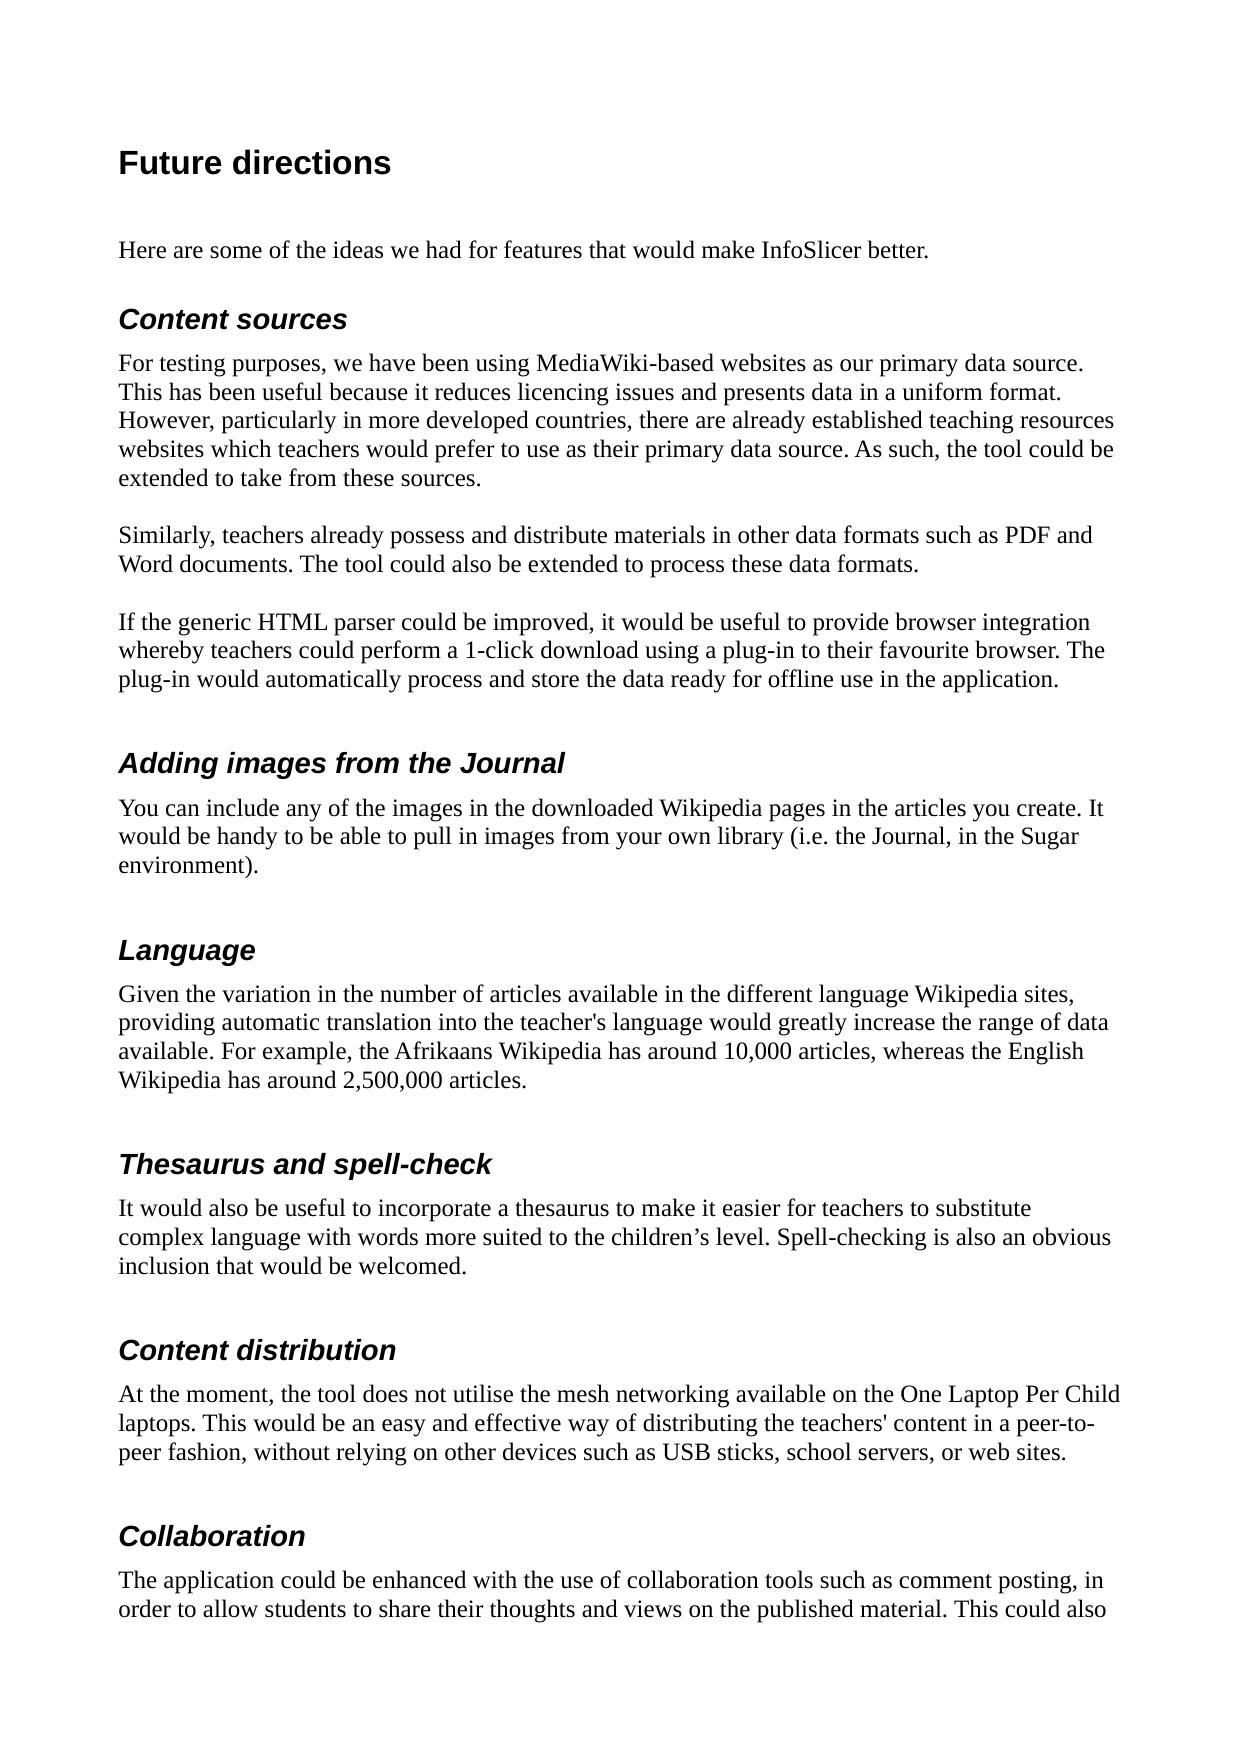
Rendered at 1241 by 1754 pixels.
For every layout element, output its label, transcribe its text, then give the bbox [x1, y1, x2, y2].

text For testing purposes, we have been using MediaWiki-based websites as our primary data source. This has been useful because it reduces licencing issues and presents data in a uniform format. However, particularly in more developed countries, there are already established teaching resources websites which teachers would prefer to use as their primary data source. As such, the tool could be extended to take from these sources. [118, 348, 1122, 492]
text You can include any of the images in the downloaded Wikipedia pages in the articles you create. It would be handy to be able to pull in images from your own library (i.e. the Journal, in the Sugar environment). [118, 793, 1122, 879]
text Here are some of the ideas we had for features that would make InfoSlicer better. [118, 236, 1122, 264]
subtitle Language [118, 933, 1122, 966]
subtitle Collaboration [118, 1519, 1122, 1553]
subtitle Content distribution [118, 1333, 1122, 1367]
subtitle Future directions [118, 143, 1122, 182]
text Similarly, teachers already possess and distribute materials in other data formats such as PDF and Word documents. The tool could also be extended to process these data formats. If the generic HTML parser could be improved, it would be useful to provide browser integration whereby teachers could perform a 1-click download using a plug-in to their favourite browser. The plug-in would automatically process and store the data ready for offline use in the application. [118, 492, 1122, 722]
text Given the variation in the number of articles available in the different language Wikipedia sites, providing automatic translation into the teacher's language would greatly increase the range of data available. For example, the Afrikaans Wikipedia has around 10,000 articles, whereas the English Wikipedia has around 2,500,000 articles. [118, 979, 1122, 1122]
subtitle Thesaurus and spell-check [118, 1147, 1122, 1181]
subtitle Adding images from the Journal [118, 747, 1122, 780]
text It would also be useful to incorporate a thesaurus to make it easier for teachers to substitute complex language with words more suited to the children’s level. Spell-checking is also an obvious inclusion that would be welcomed. [118, 1193, 1122, 1308]
text The application could be enhanced with the use of collaboration tools such as comment posting, in order to allow students to share their thoughts and views on the published material. This could also [118, 1566, 1122, 1623]
text At the moment, the tool does not utilise the mesh networking available on the One Laptop Per Child laptops. This would be an easy and effective way of distributing the teachers' content in a peer-to-peer fashion, without relying on other devices such as USB sticks, school servers, or web sites. [118, 1379, 1122, 1494]
subtitle Content sources [118, 302, 1122, 335]
